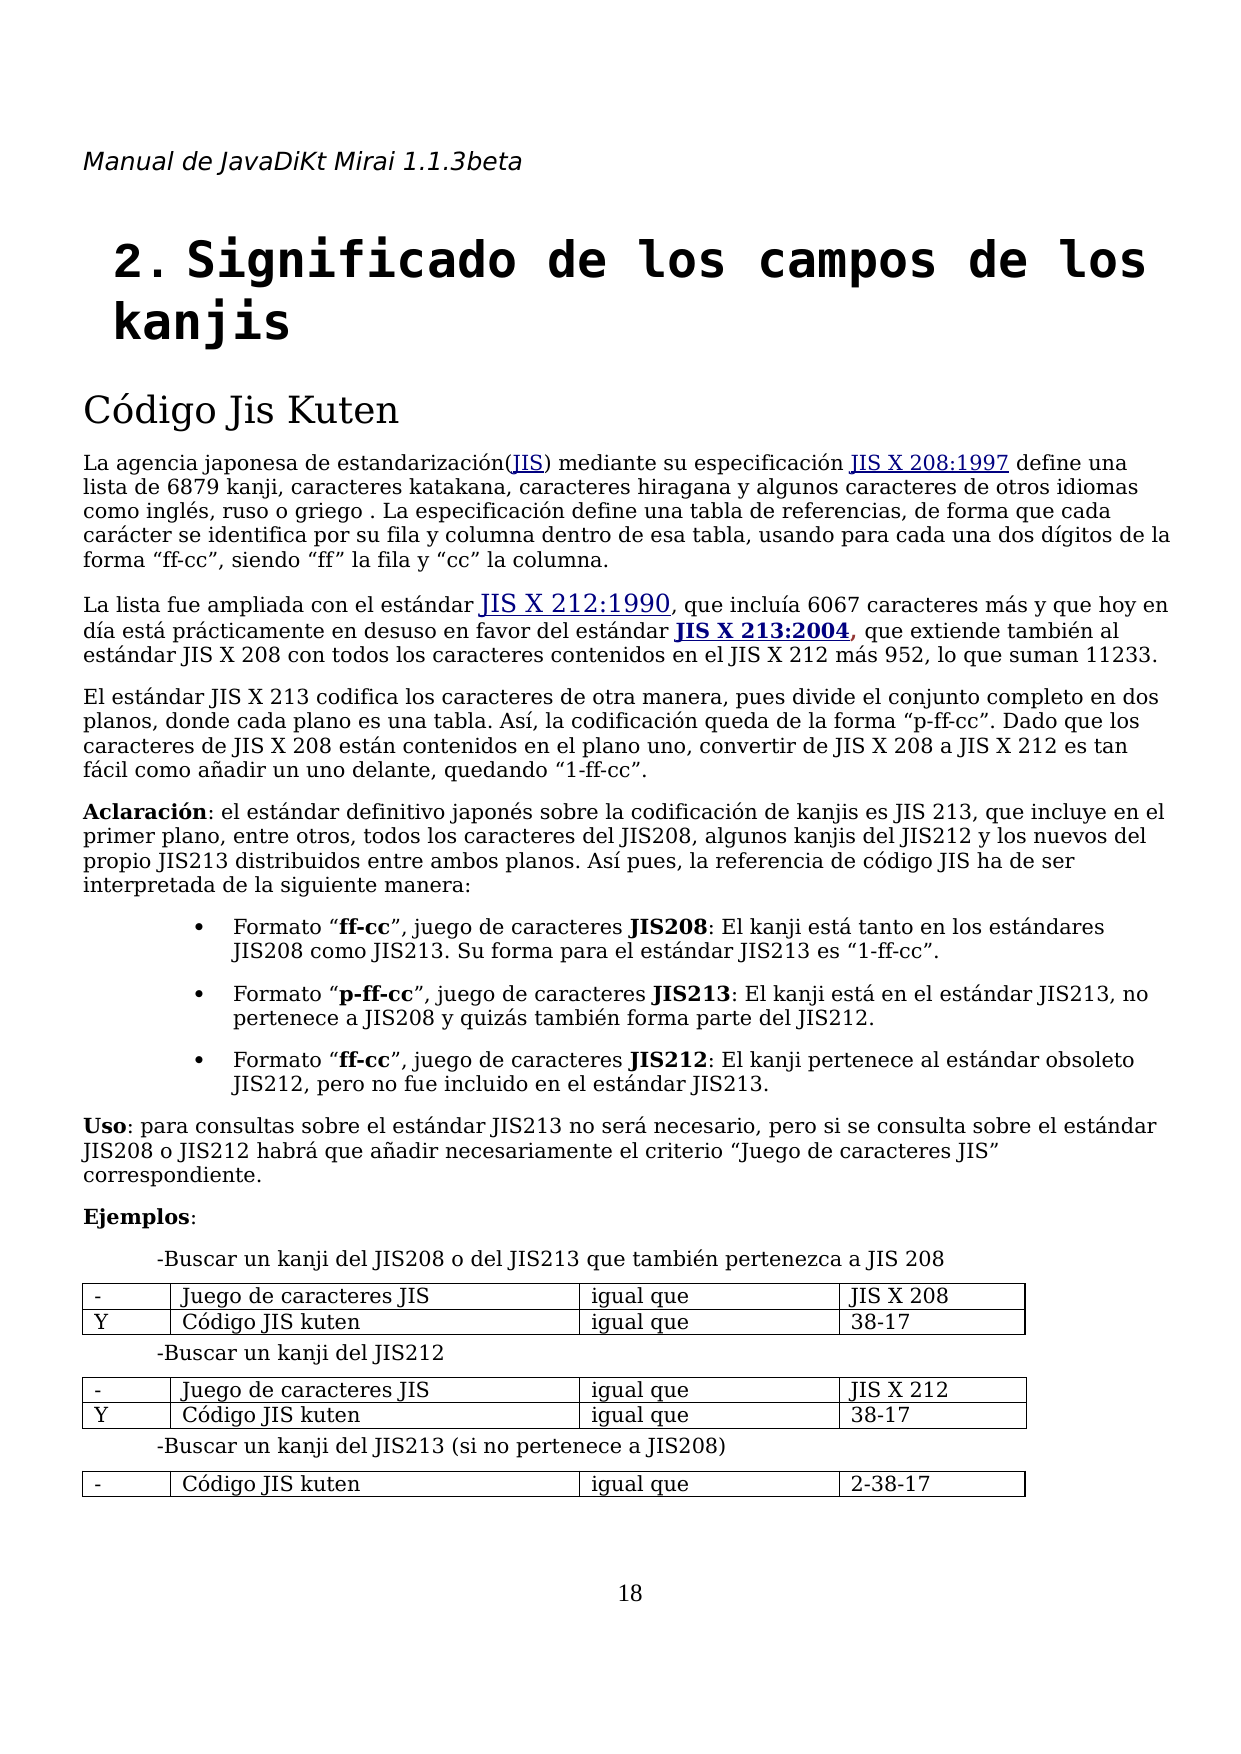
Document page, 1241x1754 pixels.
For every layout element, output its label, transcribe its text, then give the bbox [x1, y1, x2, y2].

text Uso: para consultas sobre el estándar JIS213 no será necesario, pero si se consulta sobre el estándar JIS208 o JIS212 habrá que añadir necesariamente el criterio “Juego de caracteres JIS” correspondiente. [83, 1114, 1177, 1187]
table_header 2-38-17 [840, 1472, 1024, 1496]
subtitle Significado de los campos de los kanjis [112, 231, 1177, 351]
table_header Juego de caracteres JIS [171, 1378, 579, 1402]
text Aclaración: el estándar definitivo japonés sobre la codificación de kanjis es JIS 213, que incluye en el primer plano, entre otros, todos los caracteres del JIS208, algunos kanjis del JIS212 y los nuevos del propio JIS213 distribuidos entre ambos planos. Así pues, la referencia de código JIS ha de ser interpretada de la siguiente manera: [83, 800, 1177, 897]
table_header JIS X 212 [840, 1378, 1026, 1402]
table_header igual que [580, 1472, 839, 1496]
table_cell 38-17 [840, 1403, 1026, 1428]
table_header JIS X 208 [840, 1284, 1024, 1309]
table_cell igual que [580, 1310, 839, 1334]
subtitle Código Jis Kuten [83, 388, 1177, 432]
table_header Juego de caracteres JIS [171, 1284, 579, 1309]
text La lista fue ampliada con el estándar JIS X 212:1990, que incluía 6067 caracteres más y que hoy en día está prácticamente en desuso en favor del estándar JIS X 213:2004, que extiende también al estándar JIS X 208 con todos los caracteres contenidos en el JIS X 212 más 952, lo que suman 11233. [83, 589, 1177, 667]
table_header Código JIS kuten [171, 1472, 579, 1496]
text El estándar JIS X 213 codifica los caracteres de otra manera, pues divide el conjunto completo en dos planos, donde cada plano es una tabla. Así, la codificación queda de la forma “p-ff-cc”. Dado que los caracteres de JIS X 208 están contenidos en el plano uno, convertir de JIS X 208 a JIS X 212 es tan fácil como añadir un uno delante, quedando “1-ff-cc”. [83, 685, 1177, 782]
text -Buscar un kanji del JIS213 (si no pertenece a JIS208) [83, 1434, 1177, 1459]
table_header igual que [580, 1284, 839, 1309]
list Formato “p-ff-cc”, juego de caracteres JIS213: El kanji está en el estándar JIS213, no pertenece a JIS208 y quizás también forma parte del JIS212. [195, 981, 1177, 1030]
table_cell Y [83, 1310, 170, 1334]
text -Buscar un kanji del JIS212 [83, 1341, 1177, 1365]
table_cell 38-17 [840, 1310, 1024, 1334]
table_header - [83, 1472, 170, 1496]
text La agencia japonesa de estandarización(JIS) mediante su especificación JIS X 208:1997 define una lista de 6879 kanji, caracteres katakana, caracteres hiragana y algunos caracteres de otros idiomas como inglés, ruso o griego . La especificación define una tabla de referencias, de forma que cada carácter se identifica por su fila y columna dentro de esa tabla, usando para cada una dos dígitos de la forma “ff-cc”, siendo “ff” la fila y “cc” la columna. [83, 451, 1177, 572]
table_cell Y [83, 1403, 170, 1428]
table_header - [83, 1378, 170, 1402]
table_cell igual que [580, 1403, 839, 1428]
text -Buscar un kanji del JIS208 o del JIS213 que también pertenezca a JIS 208 [83, 1247, 1177, 1272]
list Formato “ff-cc”, juego de caracteres JIS212: El kanji pertenece al estándar obsoleto JIS212, pero no fue incluido en el estándar JIS213. [195, 1048, 1177, 1097]
table_cell Código JIS kuten [171, 1403, 579, 1428]
list Formato “ff-cc”, juego de caracteres JIS208: El kanji está tanto en los estándares JIS208 como JIS213. Su forma para el estándar JIS213 es “1-ff-cc”. [195, 915, 1177, 964]
text Ejemplos: [83, 1205, 1177, 1229]
table_header igual que [580, 1378, 839, 1402]
table_cell Código JIS kuten [171, 1310, 579, 1334]
table_header - [83, 1284, 170, 1309]
